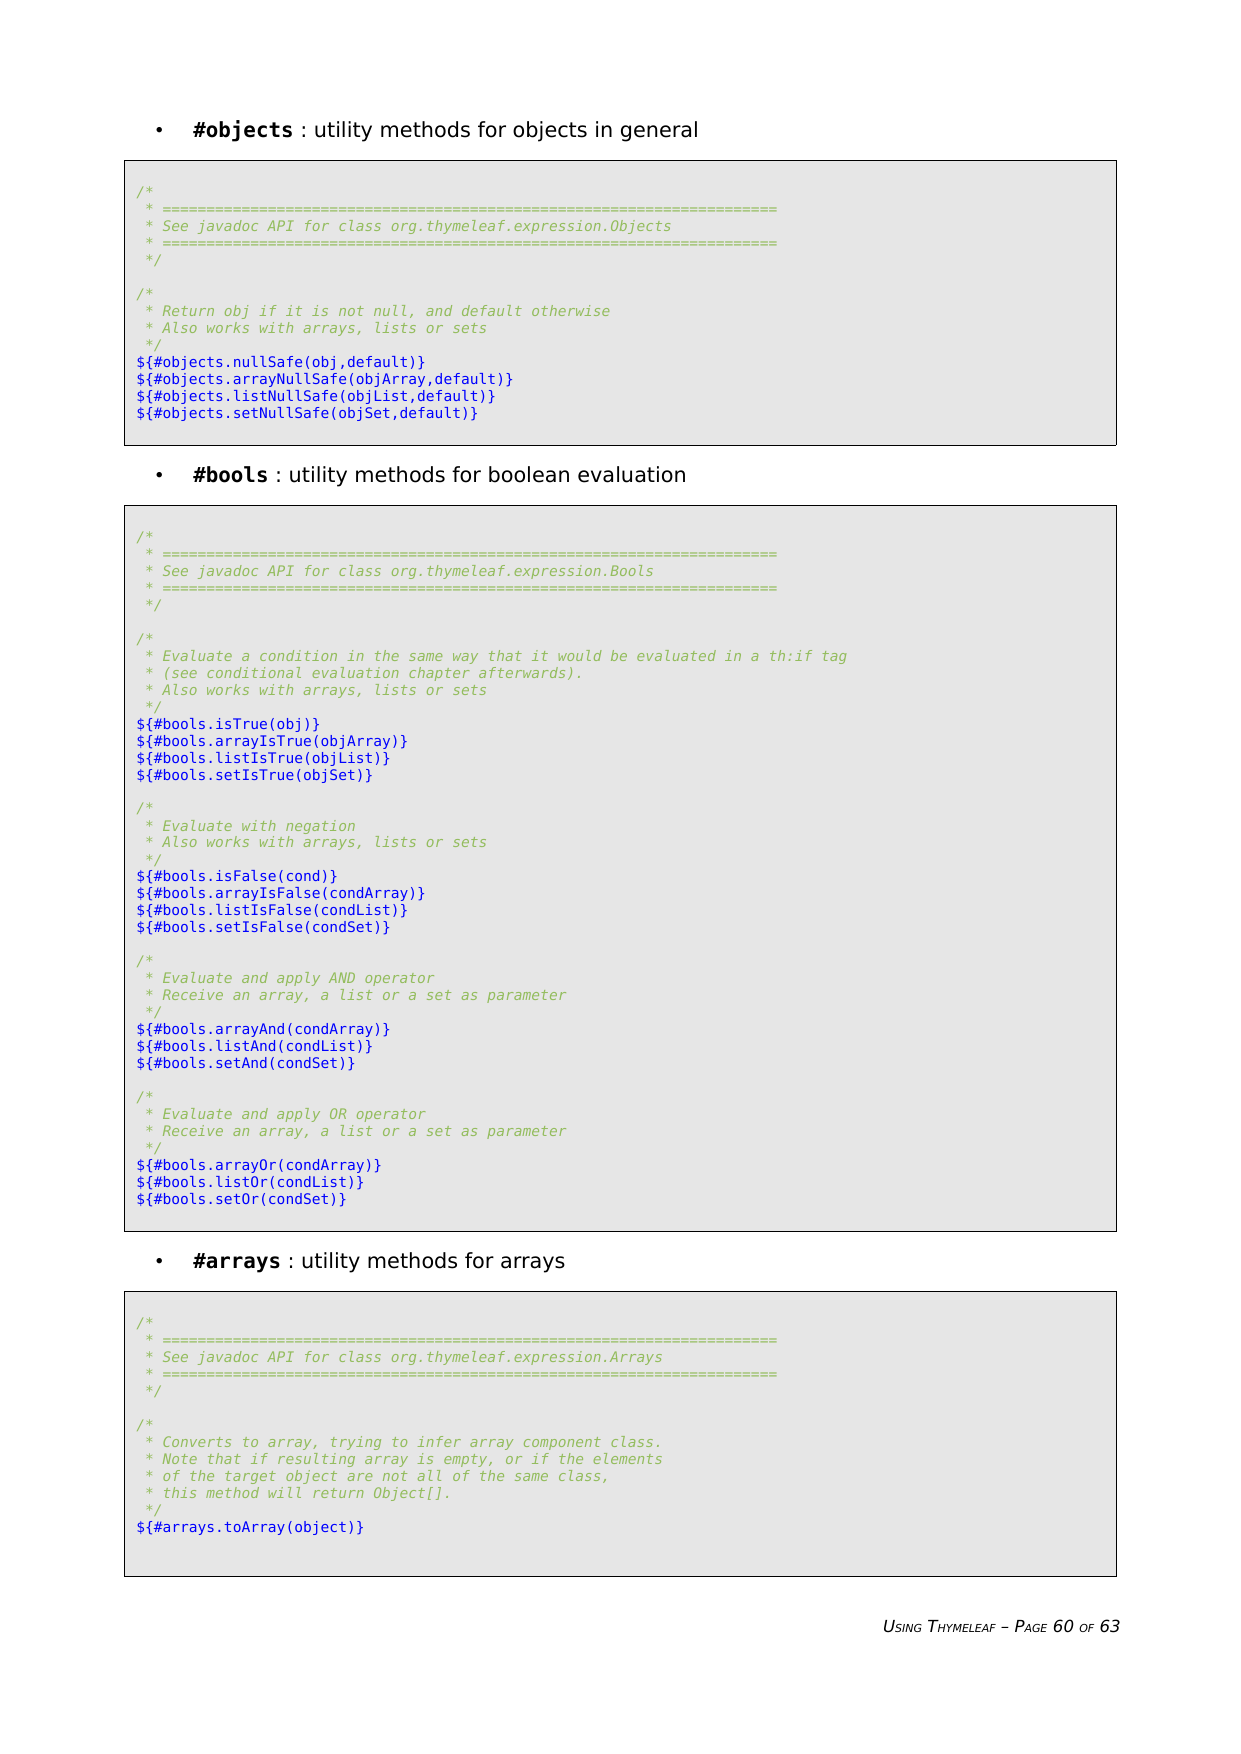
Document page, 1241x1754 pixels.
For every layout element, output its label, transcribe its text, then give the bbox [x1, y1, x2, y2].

list #arrays : utility methods for arrays [156, 1249, 1122, 1274]
list #objects : utility methods for objects in general [156, 118, 1122, 142]
list #bools : utility methods for boolean evaluation [156, 463, 1122, 487]
text /* * ====================================================================== * See javadoc API for class org.thymeleaf.expression.Arrays * ====================================================================== */ /* * Converts to array, trying to infer array component class. * Note that if resulting array is empty, or if the elements * of the target object are not all of the same class, * this method will return Object[]. */ ${#arrays.toArray(object)} [125, 1292, 1116, 1576]
text /* * ====================================================================== * See javadoc API for class org.thymeleaf.expression.Objects * ====================================================================== */ /* * Return obj if it is not null, and default otherwise * Also works with arrays, lists or sets */ ${#objects.nullSafe(obj,default)} ${#objects.arrayNullSafe(objArray,default)} ${#objects.listNullSafe(objList,default)} ${#objects.setNullSafe(objSet,default)} [125, 161, 1116, 445]
text /* * ====================================================================== * See javadoc API for class org.thymeleaf.expression.Bools * ====================================================================== */ /* * Evaluate a condition in the same way that it would be evaluated in a th:if tag * (see conditional evaluation chapter afterwards). * Also works with arrays, lists or sets */ ${#bools.isTrue(obj)} ${#bools.arrayIsTrue(objArray)} ${#bools.listIsTrue(objList)} ${#bools.setIsTrue(objSet)} /* * Evaluate with negation * Also works with arrays, lists or sets */ ${#bools.isFalse(cond)} ${#bools.arrayIsFalse(condArray)} ${#bools.listIsFalse(condList)} ${#bools.setIsFalse(condSet)} /* * Evaluate and apply AND operator * Receive an array, a list or a set as parameter */ ${#bools.arrayAnd(condArray)} ${#bools.listAnd(condList)} ${#bools.setAnd(condSet)} /* * Evaluate and apply OR operator * Receive an array, a list or a set as parameter */ ${#bools.arrayOr(condArray)} ${#bools.listOr(condList)} ${#bools.setOr(condSet)} [125, 506, 1116, 1231]
